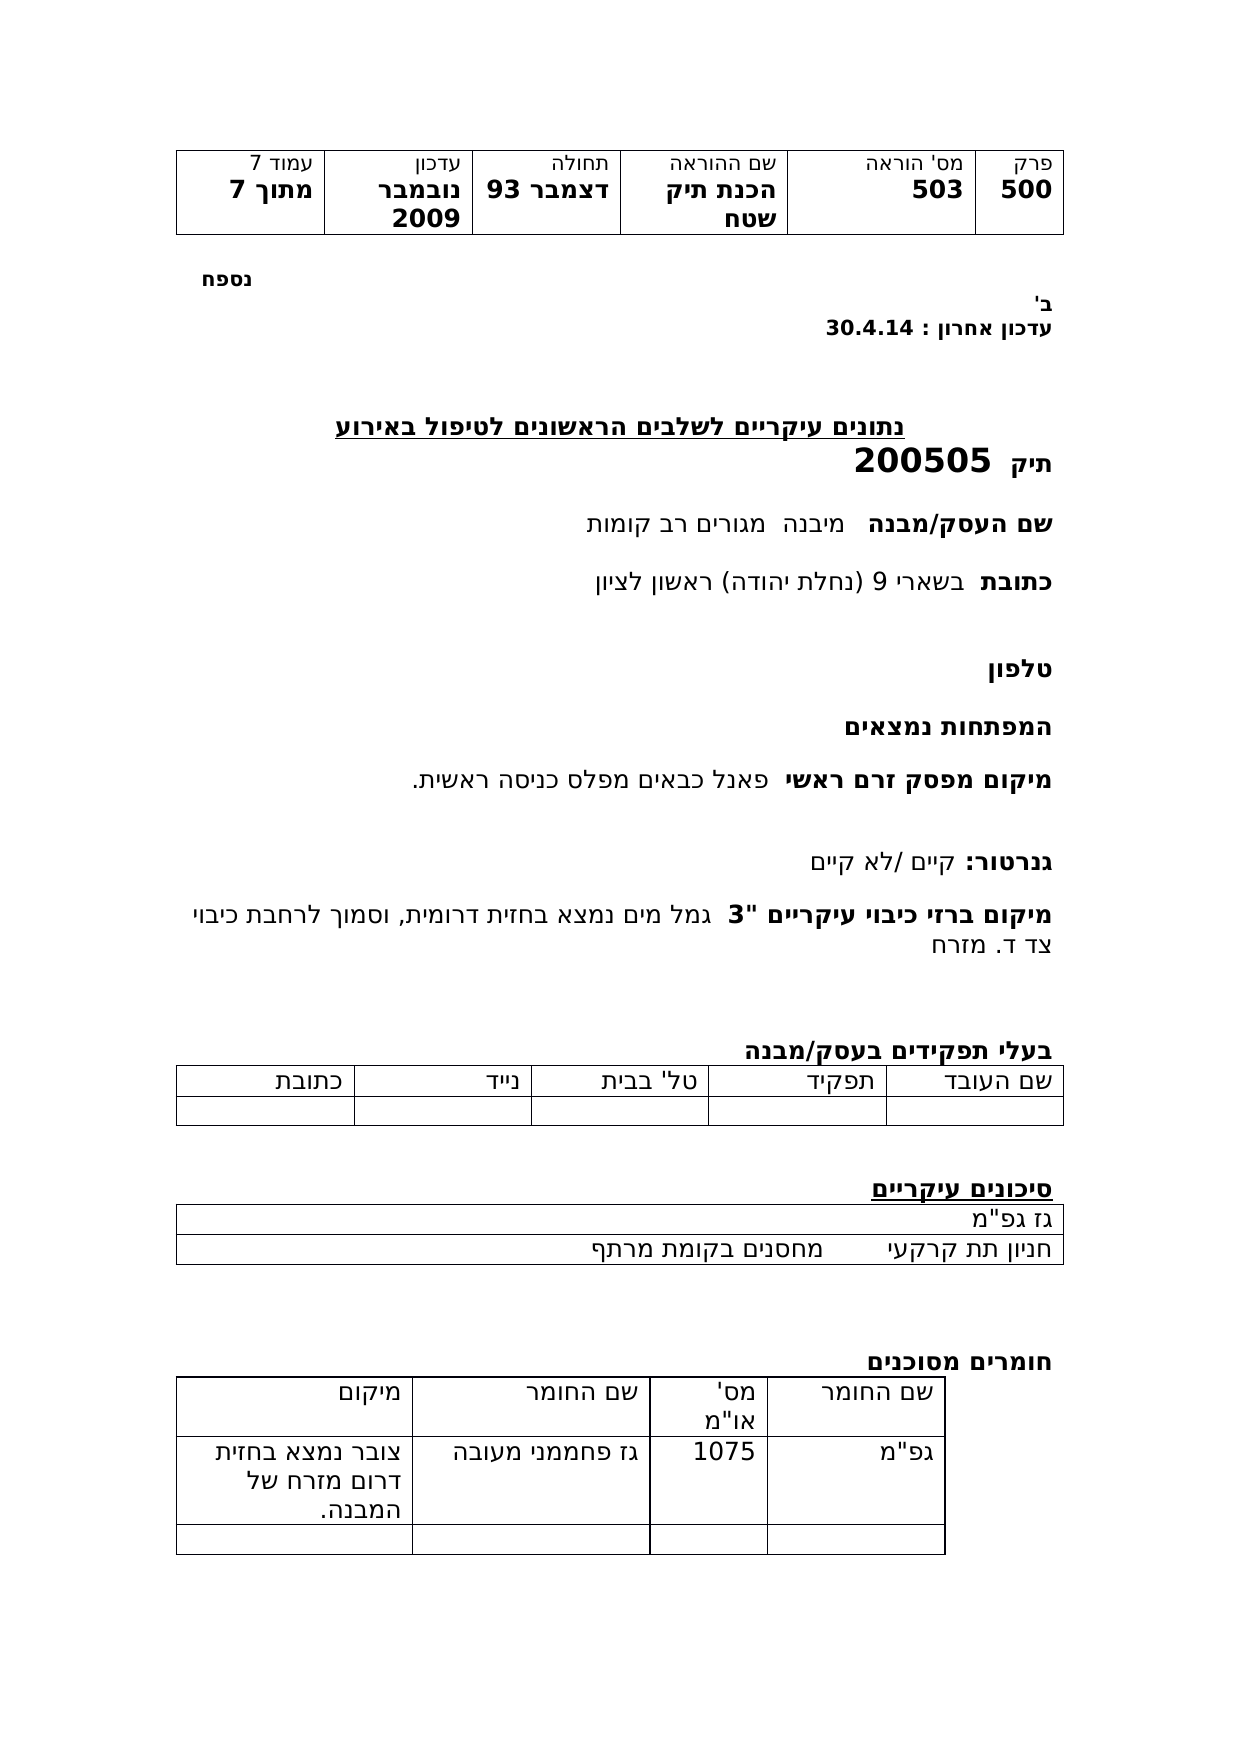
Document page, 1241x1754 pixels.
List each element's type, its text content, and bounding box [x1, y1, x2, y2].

table_cell [768, 1525, 944, 1554]
table_cell [887, 1097, 1063, 1125]
table_header עדכון נובמבר 2009 [325, 151, 472, 234]
table_header תחולה דצמבר 93 [473, 151, 620, 234]
table_header כתובת [177, 1066, 354, 1096]
text טלפון [187, 654, 1053, 683]
table_header פרק 500 [976, 151, 1063, 234]
table_header גז גפ"מ [177, 1205, 1063, 1234]
text נספח ב' [187, 263, 1053, 316]
table_cell [413, 1525, 649, 1554]
text תיק 200505 [187, 442, 1053, 481]
text המפתחות נמצאים [187, 712, 1053, 741]
text חומרים מסוכנים [187, 1347, 1053, 1376]
text גנרטור: קיים /לא קיים [187, 848, 1053, 877]
table_header שם ההוראה הכנת תיק שטח [621, 151, 787, 234]
text מיקום מפסק זרם ראשי פאנל כבאים מפלס כניסה ראשית. [187, 765, 1053, 794]
text מיקום ברזי כיבוי עיקריים "3 גמל מים נמצא בחזית דרומית, וסמוך לרחבת כיבוי צד ד. מזרח [187, 901, 1053, 959]
table_cell צובר נמצא בחזית דרום מזרח של המבנה. [177, 1437, 412, 1524]
table_cell [177, 1097, 354, 1125]
text בעלי תפקידים בעסק/מבנה [187, 1036, 1053, 1065]
table_header נייד [355, 1066, 531, 1096]
text נתונים עיקריים לשלבים הראשונים לטיפול באירוע [187, 413, 1053, 442]
table_cell [532, 1097, 708, 1125]
table_header שם החומר [413, 1378, 649, 1436]
text עדכון אחרון : 30.4.14 [187, 316, 1053, 341]
table_cell [651, 1525, 767, 1554]
text שם העסק/מבנה מיבנה מגורים רב קומות [187, 509, 1053, 538]
table_header עמוד 7 מתוך 7 [177, 151, 324, 234]
table_header מיקום [177, 1378, 412, 1436]
table_header שם העובד [887, 1066, 1063, 1096]
table_header מס' או"מ [651, 1378, 767, 1436]
table_cell חניון תת קרקעי מחסנים בקומת מרתף [177, 1235, 1063, 1264]
table_cell [177, 1525, 412, 1554]
table_cell 1075 [651, 1437, 767, 1524]
table_cell [709, 1097, 886, 1125]
text כתובת בשארי 9 (נחלת יהודה) ראשון לציון [187, 567, 1053, 596]
table_header טל' בבית [532, 1066, 708, 1096]
table_header מס' הוראה 503 [788, 151, 975, 234]
table_cell גפ"מ [768, 1437, 944, 1524]
table_cell [355, 1097, 531, 1125]
table_header תפקיד [709, 1066, 886, 1096]
table_cell גז פחממני מעובה [413, 1437, 649, 1524]
text סיכונים עיקריים [187, 1174, 1053, 1203]
table_header שם החומר [768, 1378, 944, 1436]
